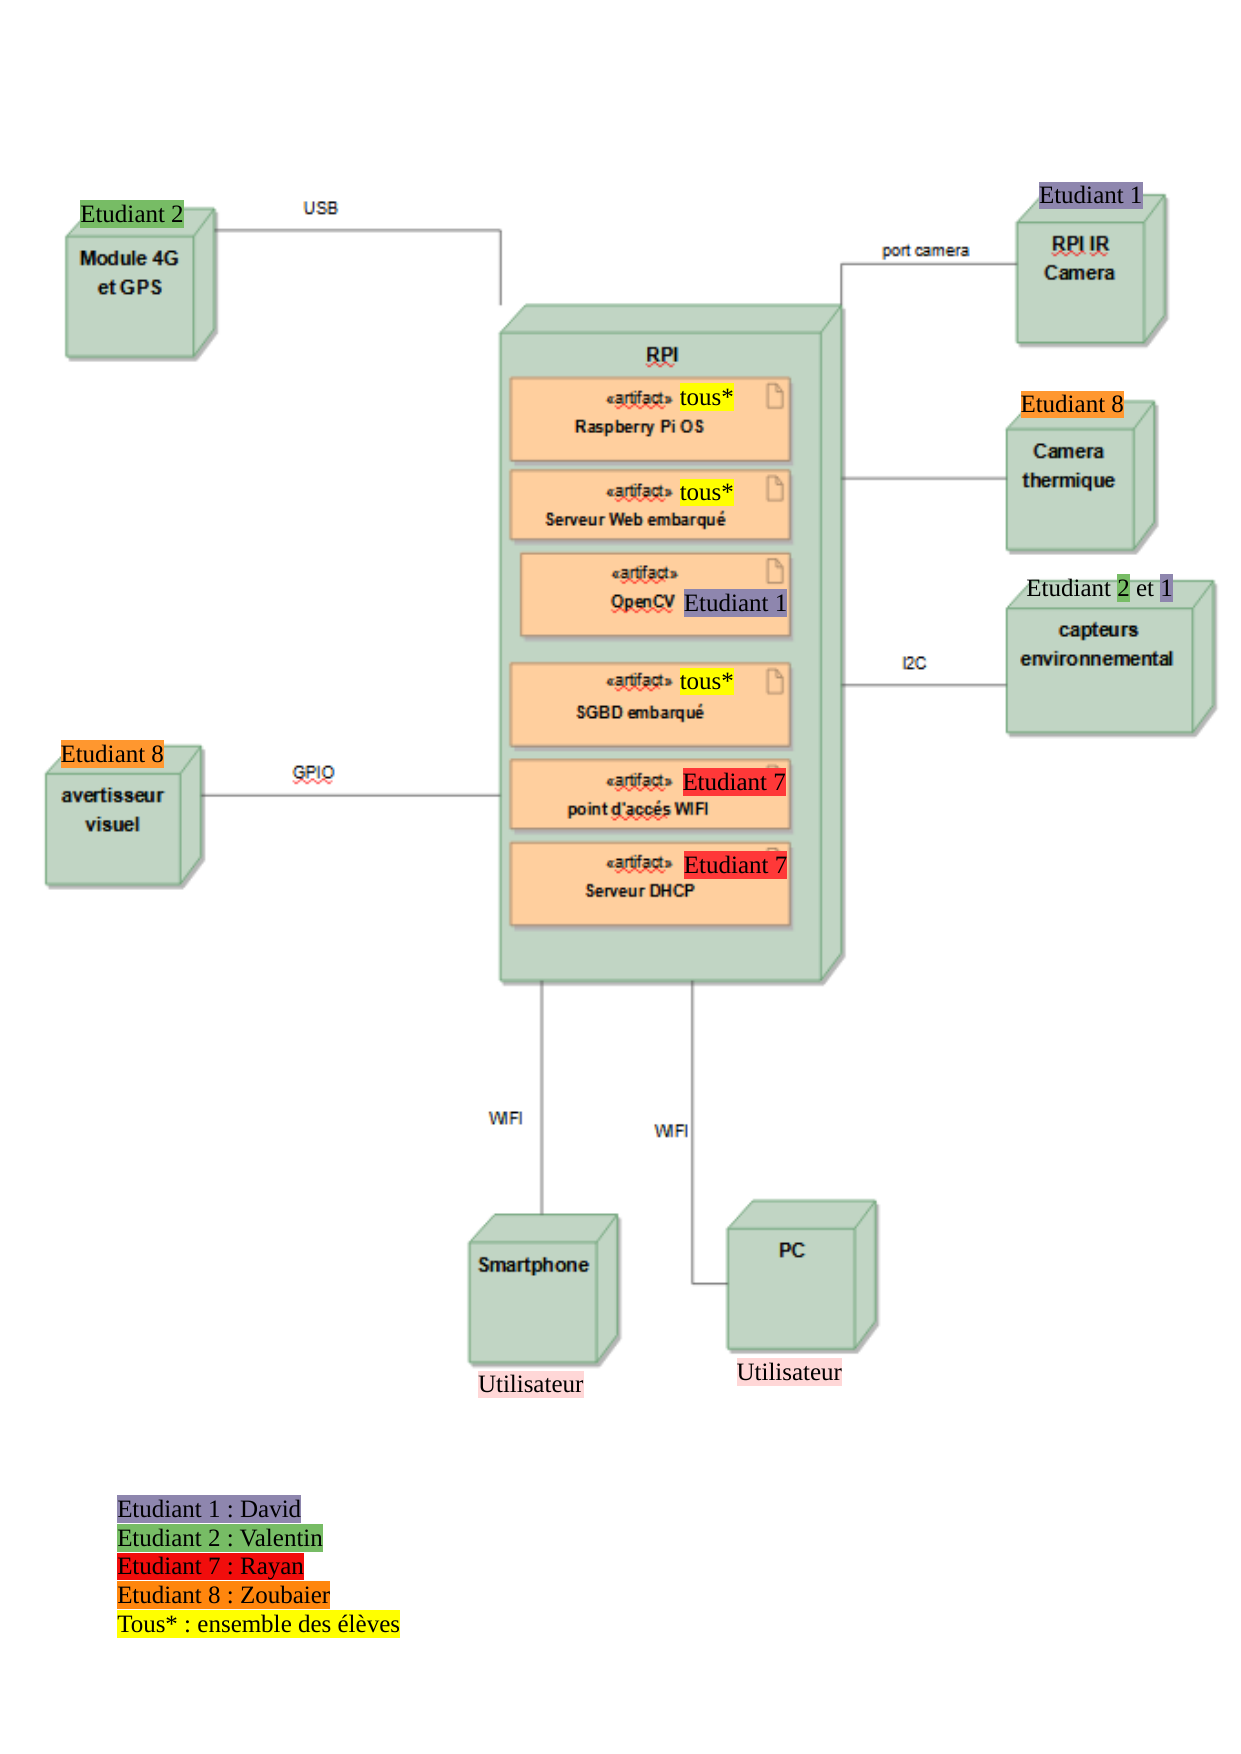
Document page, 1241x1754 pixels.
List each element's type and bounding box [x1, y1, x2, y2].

picture [0, 180, 1241, 1416]
